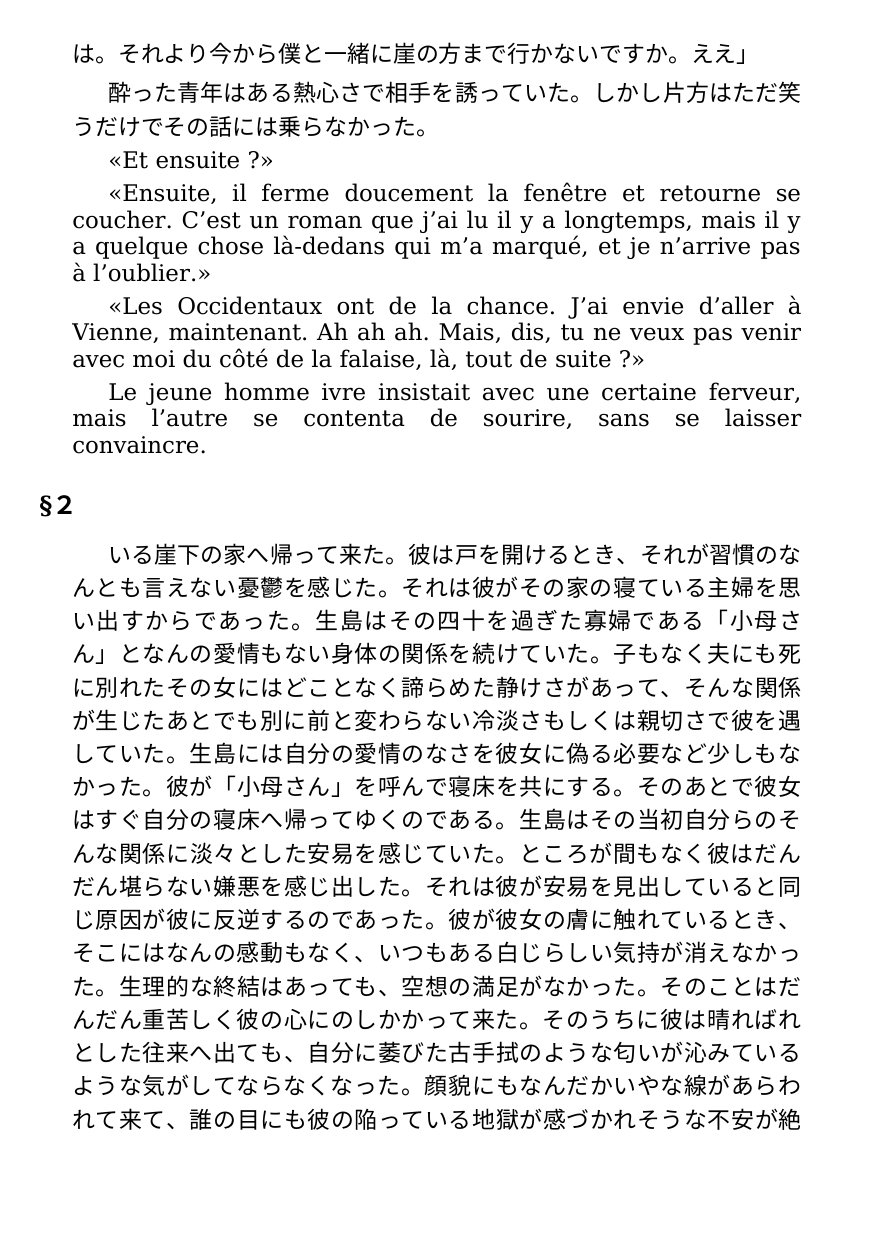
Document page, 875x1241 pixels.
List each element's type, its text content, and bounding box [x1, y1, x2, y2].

text Le jeune homme ivre insistait avec une certaine ferveur, mais l’autre se contenta de sourire, sans se laisser convaincre. [72, 379, 802, 459]
text «Les Occidentaux ont de la chance. J’ai envie d’aller à Vienne, maintenant. Ah ah ah. Mais, dis, tu ne veux pas venir avec moi du côté de la falaise, là, tout de suite ?» [72, 293, 802, 373]
text いる崖下の家へ帰って来た。彼は戸を開けるとき、それが習慣のなんとも言えない憂鬱を感じた。それは彼がその家の寝ている主婦を思い出すからであった。生島はその四十を過ぎた寡婦である「小母さん」となんの愛情もない身体の関係を続けていた。子もなく夫にも死に別れたその女にはどことなく諦らめた静けさがあって、そんな関係が生じたあとでも別に前と変わらない冷淡さもしくは親切さで彼を遇していた。生島には自分の愛情のなさを彼女に偽る必要など少しもなかった。彼が「小母さん」を呼んで寝床を共にする。そのあとで彼女はすぐ自分の寝床へ帰ってゆくのである。生島はその当初自分らのそんな関係に淡々とした安易を感じていた。ところが間もなく彼はだんだん堪らない嫌悪を感じ出した。それは彼が安易を見出していると同じ原因が彼に反逆するのであった。彼が彼女の膚に触れているとき、そこにはなんの感動もなく、いつもある白じらしい気持が消えなかった。生理的な終結はあっても、空想の満足がなかった。そのことはだんだん重苦しく彼の心にのしかかって来た。そのうちに彼は晴ればれとした往来へ出ても、自分に萎びた古手拭のような匂いが沁みているような気がしてならなくなった。顔貌にもなんだかいやな線があらわれて来て、誰の目にも彼の陥っている地獄が感づかれそうな不安が絶 [72, 537, 802, 1135]
text «Et ensuite ?» [72, 148, 802, 174]
text «Ensuite, il ferme doucement la fenêtre et retourne se coucher. C’est un roman que j’ai lu il y a longtemps, mais il y a quelque chose là-dedans qui m’a marqué, et je n’arrive pas à l’oublier.» [72, 180, 802, 287]
subtitle §２ [36, 482, 838, 525]
text は。それより今から僕と一緒に崖の方まで行かないですか。ええ」 [72, 36, 802, 69]
text 酔った青年はある熱心さで相手を誘っていた。しかし片方はただ笑うだけでその話には乗らなかった。 [72, 75, 802, 142]
